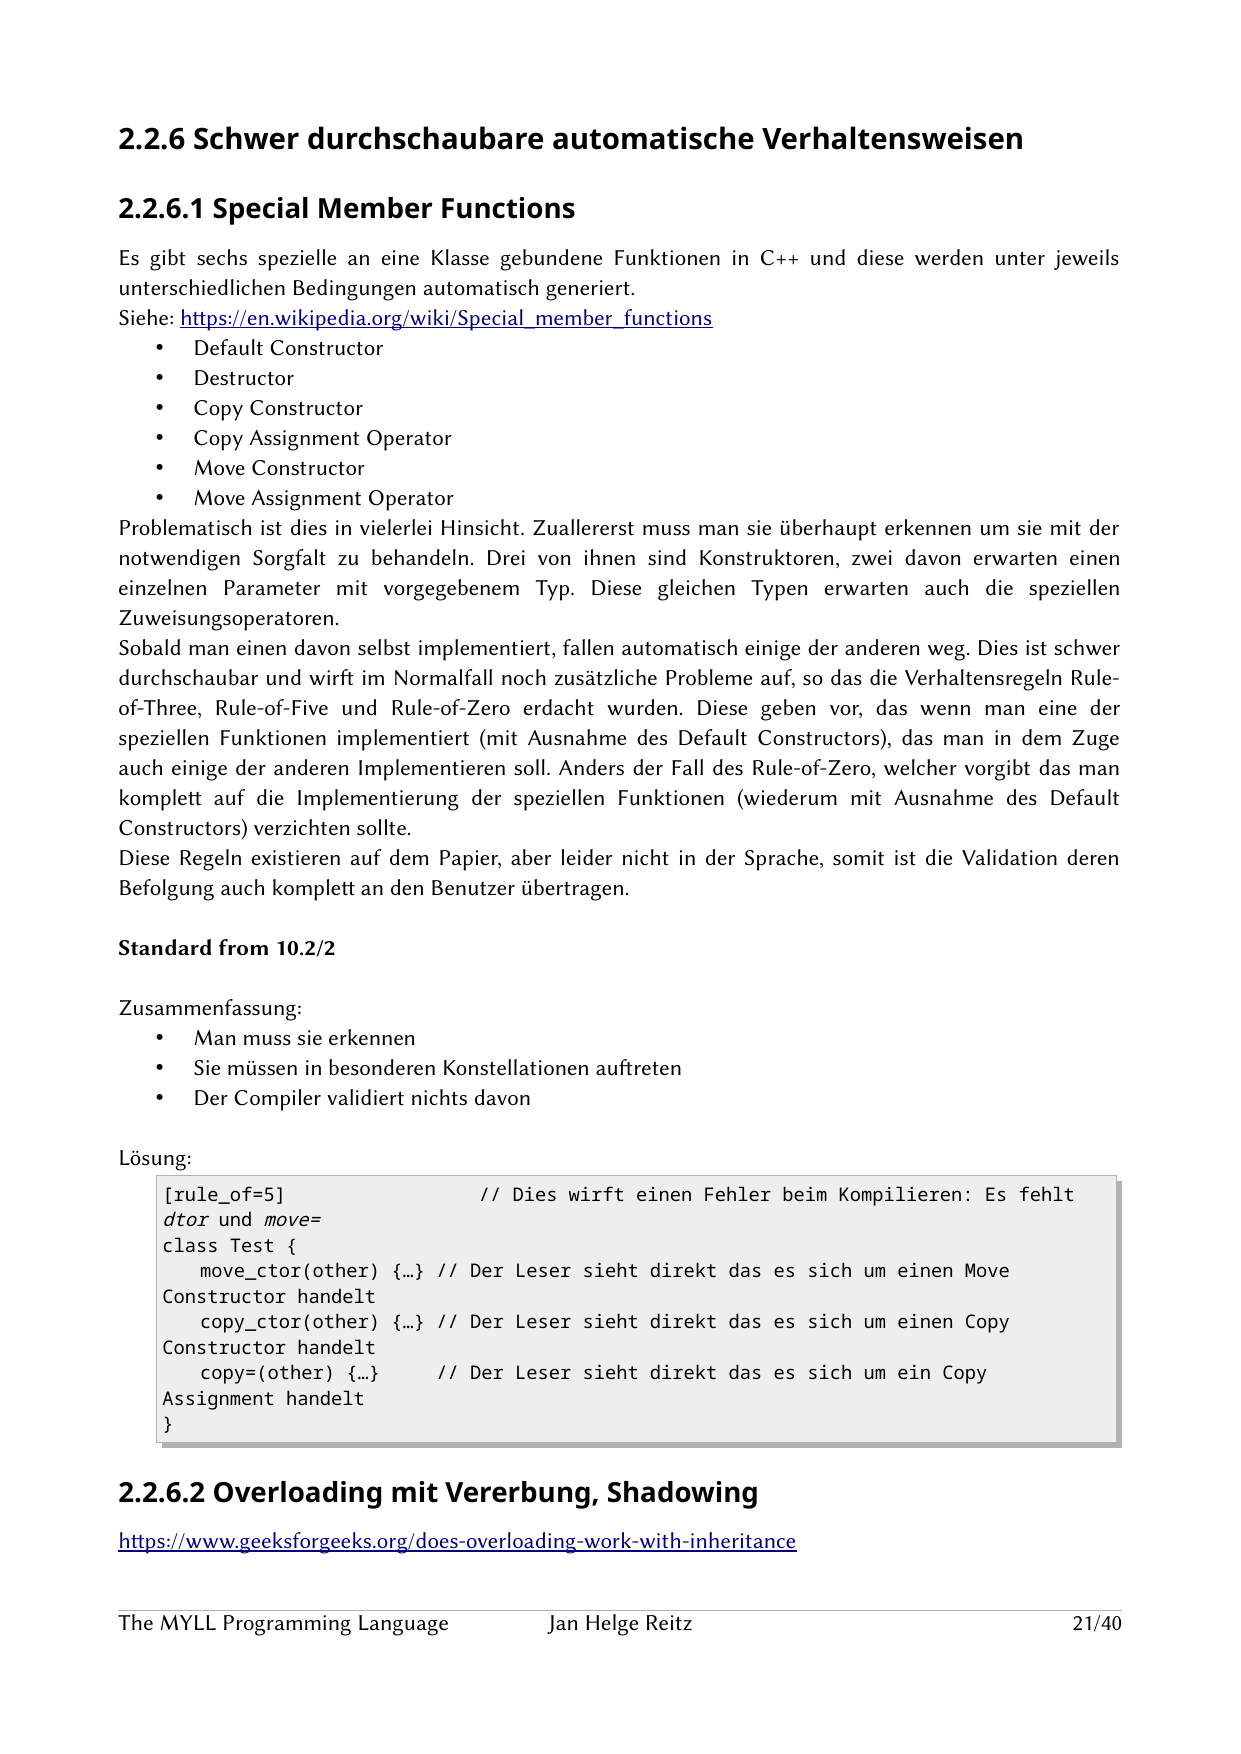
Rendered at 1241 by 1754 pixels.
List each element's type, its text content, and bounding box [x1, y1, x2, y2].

text Problematisch ist dies in vielerlei Hinsicht. Zuallererst muss man sie überhaupt erkennen um sie mit der notwendigen Sorgfalt zu behandeln. Drei von ihnen sind Konstruktoren, zwei davon erwarten einen einzelnen Parameter mit vorgegebenem Typ. Diese gleichen Typen erwarten auch die speziellen Zuweisungsoperatoren. [118, 515, 1122, 631]
list Destructor [156, 365, 1122, 391]
text copy=(other) {…} // Der Leser sieht direkt das es sich um ein Copy Assignment handelt [157, 1353, 1116, 1404]
list Man muss sie erkennen [156, 1025, 1122, 1051]
text class Test { [157, 1226, 1116, 1251]
text } [157, 1404, 1116, 1442]
list Move Constructor [156, 455, 1122, 481]
text https://www.geeksforgeeks.org/does-overloading-work-with-inheritance [118, 1528, 1122, 1554]
list Der Compiler validiert nichts davon [156, 1085, 1122, 1111]
list Move Assignment Operator [156, 485, 1122, 511]
text Lösung: [118, 1145, 1122, 1171]
text Sobald man einen davon selbst implementiert, fallen automatisch einige der anderen weg. Dies ist schwer durchschaubar und wirft im Normalfall noch zusätzliche Probleme auf, so das die Verhaltensregeln Rule-of-Three, Rule-of-Five und Rule-of-Zero erdacht wurden. Diese geben vor, das wenn man eine der speziellen Funktionen implementiert (mit Ausnahme des Default Constructors), das man in dem Zuge auch einige der anderen Implementieren soll. Anders der Fall des Rule-of-Zero, welcher vorgibt das man komplett auf die Implementierung der speziellen Funktionen (wiederum mit Ausnahme des Default Constructors) verzichten sollte. [118, 635, 1122, 841]
text [rule_of=5] // Dies wirft einen Fehler beim Kompilieren: Es fehlt dtor und move= [157, 1176, 1116, 1226]
text Standard from 10.2/2 [118, 935, 1122, 961]
text Diese Regeln existieren auf dem Papier, aber leider nicht in der Sprache, somit ist die Validation deren Befolgung auch komplett an den Benutzer übertragen. [118, 845, 1122, 901]
text Zusammenfassung: [118, 995, 1122, 1021]
subtitle Schwer durchschaubare automatische Verhaltensweisen [118, 118, 1122, 158]
subtitle Special Member Functions [118, 189, 1122, 227]
list Default Constructor [156, 335, 1122, 361]
text Siehe: https://en.wikipedia.org/wiki/Special_member_functions [118, 305, 1122, 331]
text copy_ctor(other) {…} // Der Leser sieht direkt das es sich um einen Copy Constructor handelt [157, 1302, 1116, 1353]
text move_ctor(other) {…} // Der Leser sieht direkt das es sich um einen Move Constructor handelt [157, 1251, 1116, 1302]
list Sie müssen in besonderen Konstellationen auftreten [156, 1055, 1122, 1081]
subtitle Overloading mit Vererbung, Shadowing [118, 1472, 1122, 1510]
text Es gibt sechs spezielle an eine Klasse gebundene Funktionen in C++ und diese werden unter jeweils unterschiedlichen Bedingungen automatisch generiert. [118, 245, 1122, 301]
list Copy Constructor [156, 395, 1122, 421]
list Copy Assignment Operator [156, 425, 1122, 451]
